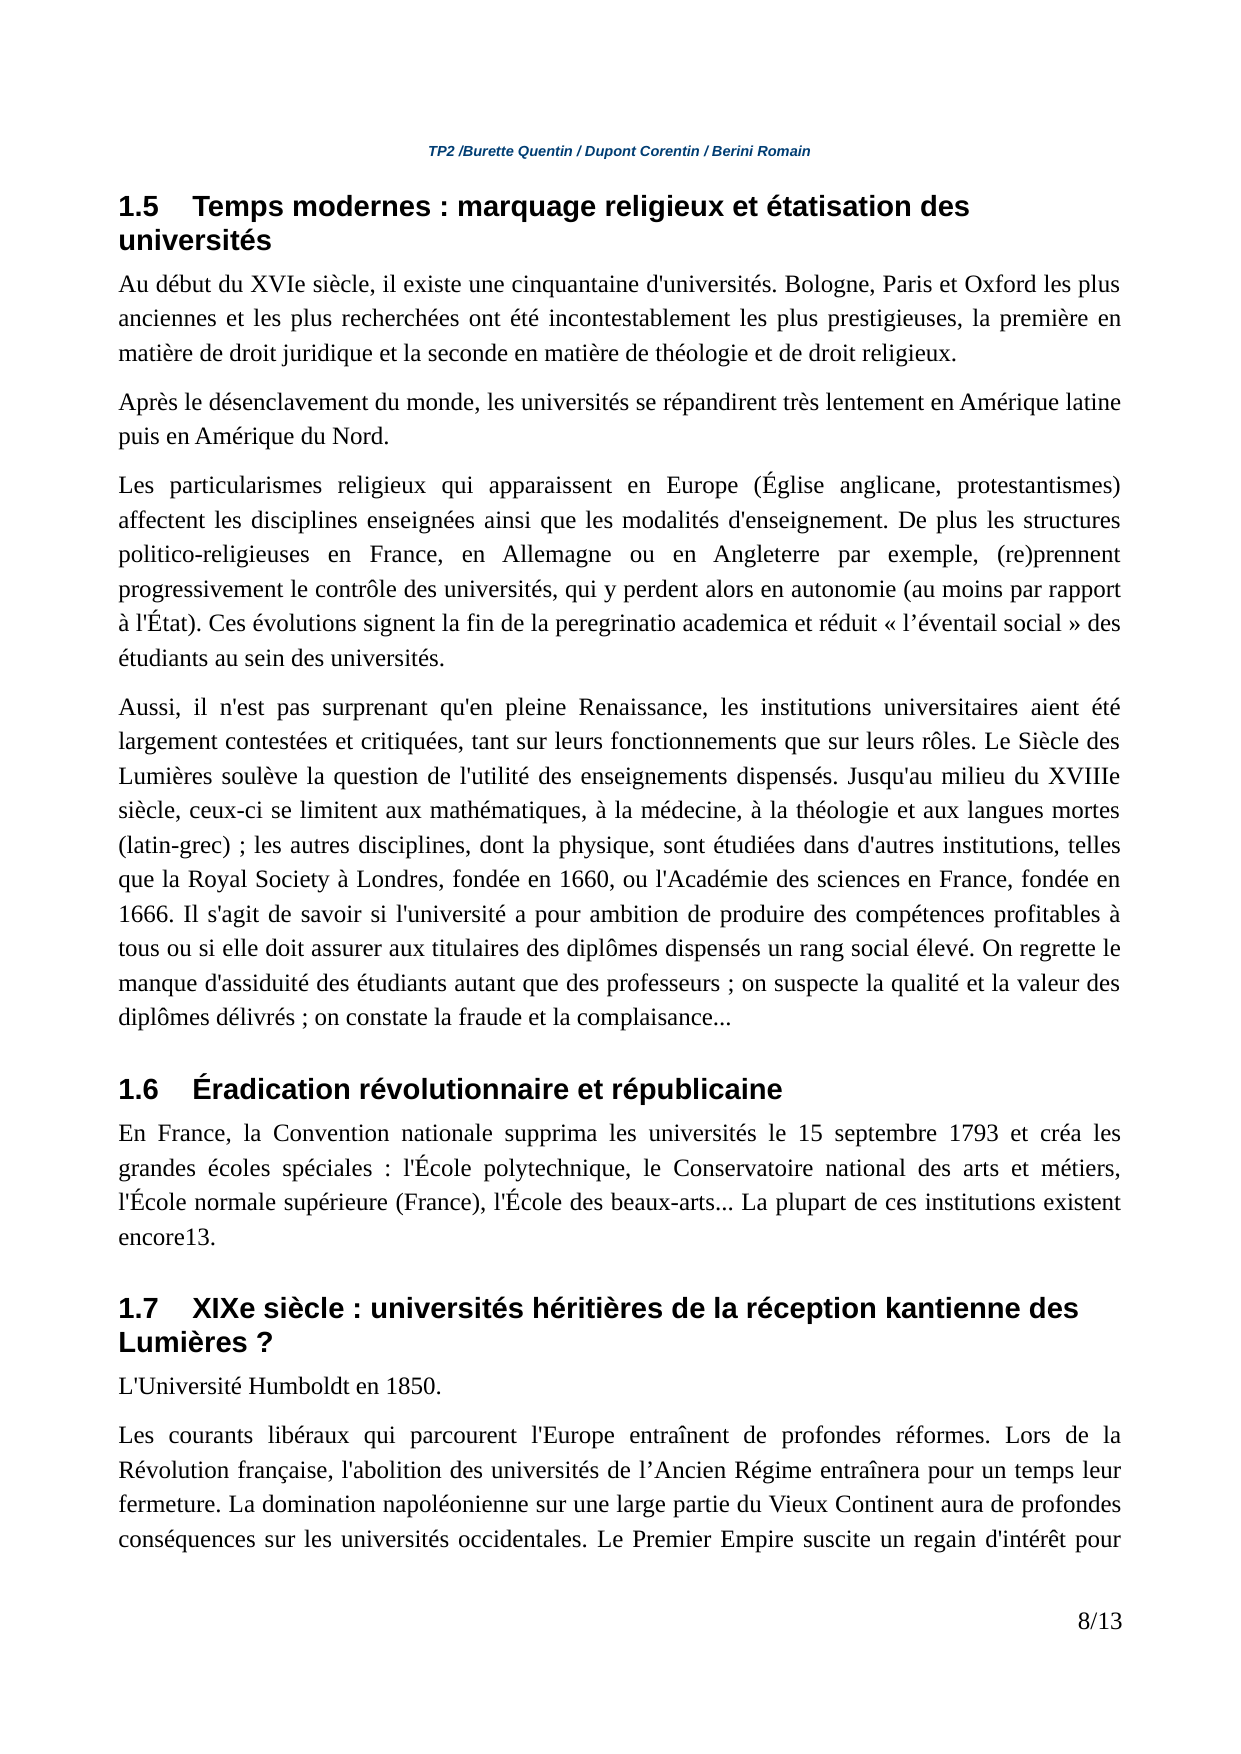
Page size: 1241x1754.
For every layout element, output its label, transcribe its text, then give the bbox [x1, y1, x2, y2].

subtitle Temps modernes : marquage religieux et étatisation des universités [118, 189, 1122, 256]
text Au début du XVIe siècle, il existe une cinquantaine d'universités. Bologne, Paris et Oxford les plus anciennes et les plus recherchées ont été incontestablement les plus prestigieuses, la première en matière de droit juridique et la seconde en matière de théologie et de droit religieux. [118, 269, 1122, 367]
text Aussi, il n'est pas surprenant qu'en pleine Renaissance, les institutions universitaires aient été largement contestées et critiquées, tant sur leurs fonctionnements que sur leurs rôles. Le Siècle des Lumières soulève la question de l'utilité des enseignements dispensés. Jusqu'au milieu du XVIIIe siècle, ceux-ci se limitent aux mathématiques, à la médecine, à la théologie et aux langues mortes (latin-grec) ; les autres disciplines, dont la physique, sont étudiées dans d'autres institutions, telles que la Royal Society à Londres, fondée en 1660, ou l'Académie des sciences en France, fondée en 1666. Il s'agit de savoir si l'université a pour ambition de produire des compétences profitables à tous ou si elle doit assurer aux titulaires des diplômes dispensés un rang social élevé. On regrette le manque d'assiduité des étudiants autant que des professeurs ; on suspecte la qualité et la valeur des diplômes délivrés ; on constate la fraude et la complaisance... [118, 692, 1122, 1031]
text Les courants libéraux qui parcourent l'Europe entraînent de profondes réformes. Lors de la Révolution française, l'abolition des universités de l’Ancien Régime entraînera pour un temps leur fermeture. La domination napoléonienne sur une large partie du Vieux Continent aura de profondes conséquences sur les universités occidentales. Le Premier Empire suscite un regain d'intérêt pour [118, 1420, 1122, 1552]
text En France, la Convention nationale supprima les universités le 15 septembre 1793 et créa les grandes écoles spéciales : l'École polytechnique, le Conservatoire national des arts et métiers, l'École normale supérieure (France), l'École des beaux-arts... La plupart de ces institutions existent encore13. [118, 1118, 1122, 1250]
subtitle Éradication révolutionnaire et républicaine [118, 1072, 1122, 1106]
subtitle XIXe siècle : universités héritières de la réception kantienne des Lumières ? [118, 1292, 1122, 1359]
text L'Université Humboldt en 1850. [118, 1371, 1122, 1400]
text Les particularismes religieux qui apparaissent en Europe (Église anglicane, protestantismes) affectent les disciplines enseignées ainsi que les modalités d'enseignement. De plus les structures politico-religieuses en France, en Allemagne ou en Angleterre par exemple, (re)prennent progressivement le contrôle des universités, qui y perdent alors en autonomie (au moins par rapport à l'État). Ces évolutions signent la fin de la peregrinatio academica et réduit « l’éventail social » des étudiants au sein des universités. [118, 471, 1122, 672]
text Après le désenclavement du monde, les universités se répandirent très lentement en Amérique latine puis en Amérique du Nord. [118, 387, 1122, 450]
